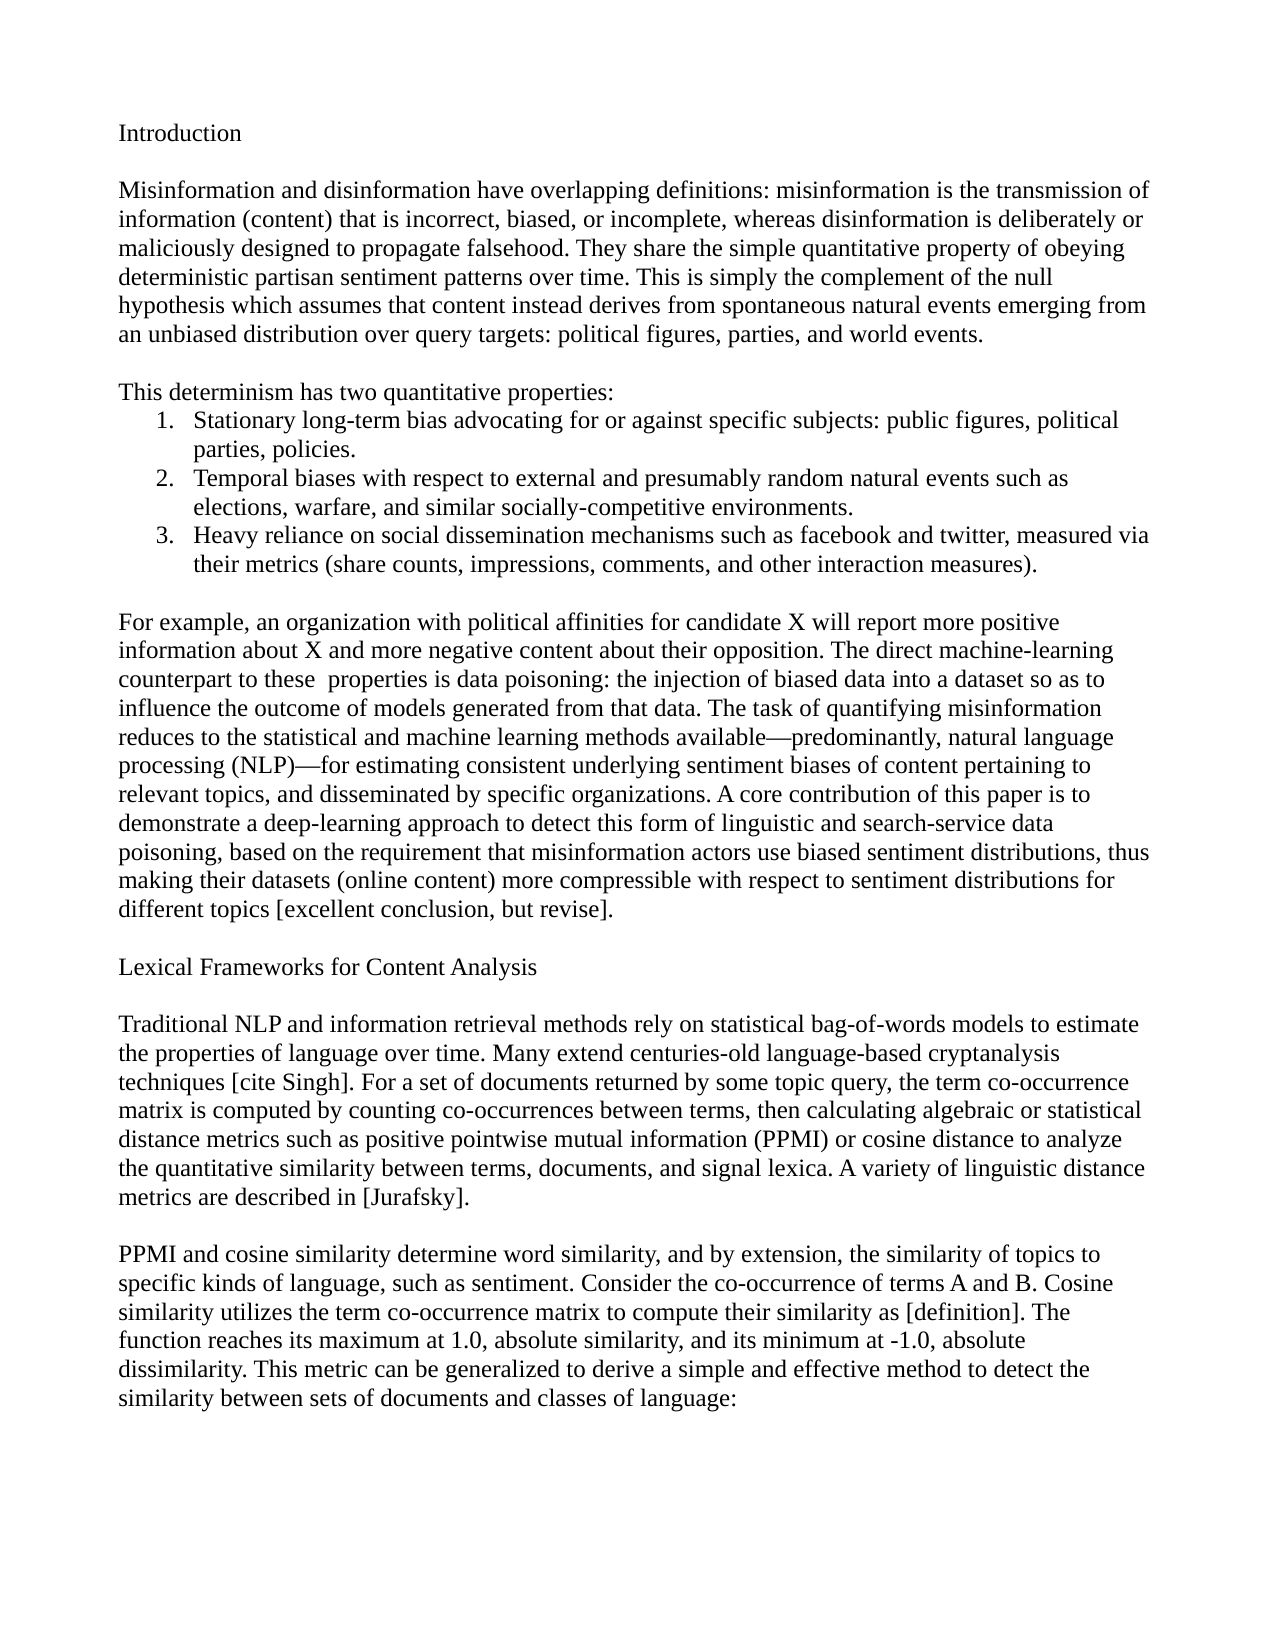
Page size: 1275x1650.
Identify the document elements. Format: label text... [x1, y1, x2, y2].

text Misinformation and disinformation have overlapping definitions: misinformation is the transmission of information (content) that is incorrect, biased, or incomplete, whereas disinformation is deliberately or maliciously designed to propagate falsehood. They share the simple quantitative property of obeying deterministic partisan sentiment patterns over time. This is simply the complement of the null hypothesis which assumes that content instead derives from spontaneous natural events emerging from an unbiased distribution over query targets: political figures, parties, and world events. [118, 176, 1157, 348]
text PPMI and cosine similarity determine word similarity, and by extension, the similarity of topics to specific kinds of language, such as sentiment. Consider the co-occurrence of terms A and B. Cosine similarity utilizes the term co-occurrence matrix to compute their similarity as [definition]. The function reaches its maximum at 1.0, absolute similarity, and its minimum at -1.0, absolute dissimilarity. This metric can be generalized to derive a simple and effective method to detect the similarity between sets of documents and classes of language: [118, 1239, 1157, 1412]
list Heavy reliance on social dissemination mechanisms such as facebook and twitter, measured via their metrics (share counts, impressions, comments, and other interaction measures). [156, 521, 1157, 578]
list Temporal biases with respect to external and presumably random natural events such as elections, warfare, and similar socially-competitive environments. [156, 463, 1157, 521]
text Introduction [118, 118, 1157, 147]
list Stationary long-term bias advocating for or against specific subjects: public figures, political parties, policies. [156, 406, 1157, 463]
text For example, an organization with political affinities for candidate X will report more positive information about X and more negative content about their opposition. The direct machine-learning counterpart to these properties is data poisoning: the injection of biased data into a dataset so as to influence the outcome of models generated from that data. The task of quantifying misinformation reduces to the statistical and machine learning methods available—predominantly, natural language processing (NLP)—for estimating consistent underlying sentiment biases of content pertaining to relevant topics, and disseminated by specific organizations. A core contribution of this paper is to demonstrate a deep-learning approach to detect this form of linguistic and search-service data poisoning, based on the requirement that misinformation actors use biased sentiment distributions, thus making their datasets (online content) more compressible with respect to sentiment distributions for different topics [excellent conclusion, but revise]. [118, 607, 1157, 923]
text This determinism has two quantitative properties: [118, 377, 1157, 406]
text Traditional NLP and information retrieval methods rely on statistical bag-of-words models to estimate the properties of language over time. Many extend centuries-old language-based cryptanalysis techniques [cite Singh]. For a set of documents returned by some topic query, the term co-occurrence matrix is computed by counting co-occurrences between terms, then calculating algebraic or statistical distance metrics such as positive pointwise mutual information (PPMI) or cosine distance to analyze the quantitative similarity between terms, documents, and signal lexica. A variety of linguistic distance metrics are described in [Jurafsky]. [118, 1009, 1157, 1211]
text Lexical Frameworks for Content Analysis [118, 952, 1157, 981]
